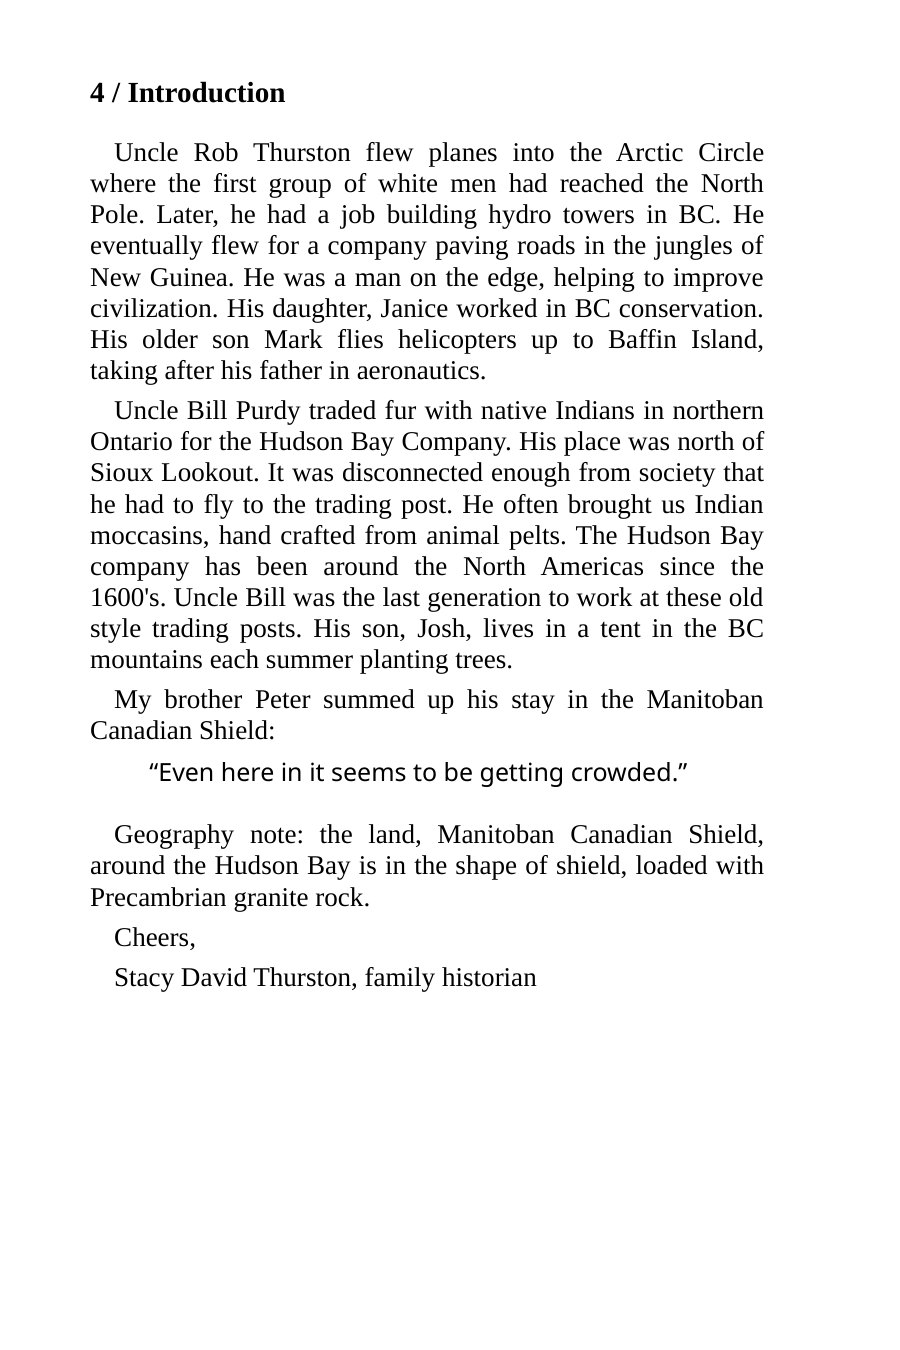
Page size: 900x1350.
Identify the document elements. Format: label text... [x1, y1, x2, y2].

text My brother Peter summed up his stay in the Manitoban Canadian Shield: [90, 683, 765, 746]
text Uncle Rob Thurston flew planes into the Arctic Circle where the first group of white men had reached the North Pole. Later, he had a job building hydro towers in BC. He eventually flew for a company paving roads in the jungles of New Guinea. He was a man on the edge, helping to improve civilization. His daughter, Janice worked in BC conservation. His older son Mark flies helicopters up to Baffin Island, taking after his father in aeronautics. [90, 136, 765, 385]
text Stacy David Thurston, family historian [90, 961, 765, 992]
text Cheers, [90, 921, 765, 952]
text Uncle Bill Purdy traded fur with native Indians in northern Ontario for the Hudson Bay Company. His place was north of Sioux Lookout. It was disconnected enough from society that he had to fly to the trading post. He often brought us Indian moccasins, hand crafted from animal pelts. The Hudson Bay company has been around the North Americas since the 1600's. Uncle Bill was the last generation to work at these old style trading posts. His son, Josh, lives in a tent in the BC mountains each summer planting trees. [90, 394, 765, 674]
text “Even here in it seems to be getting crowded.” [149, 755, 706, 789]
text Geography note: the land, Manitoban Canadian Shield, around the Hudson Bay is in the shape of shield, loaded with Precambrian granite rock. [90, 818, 765, 912]
